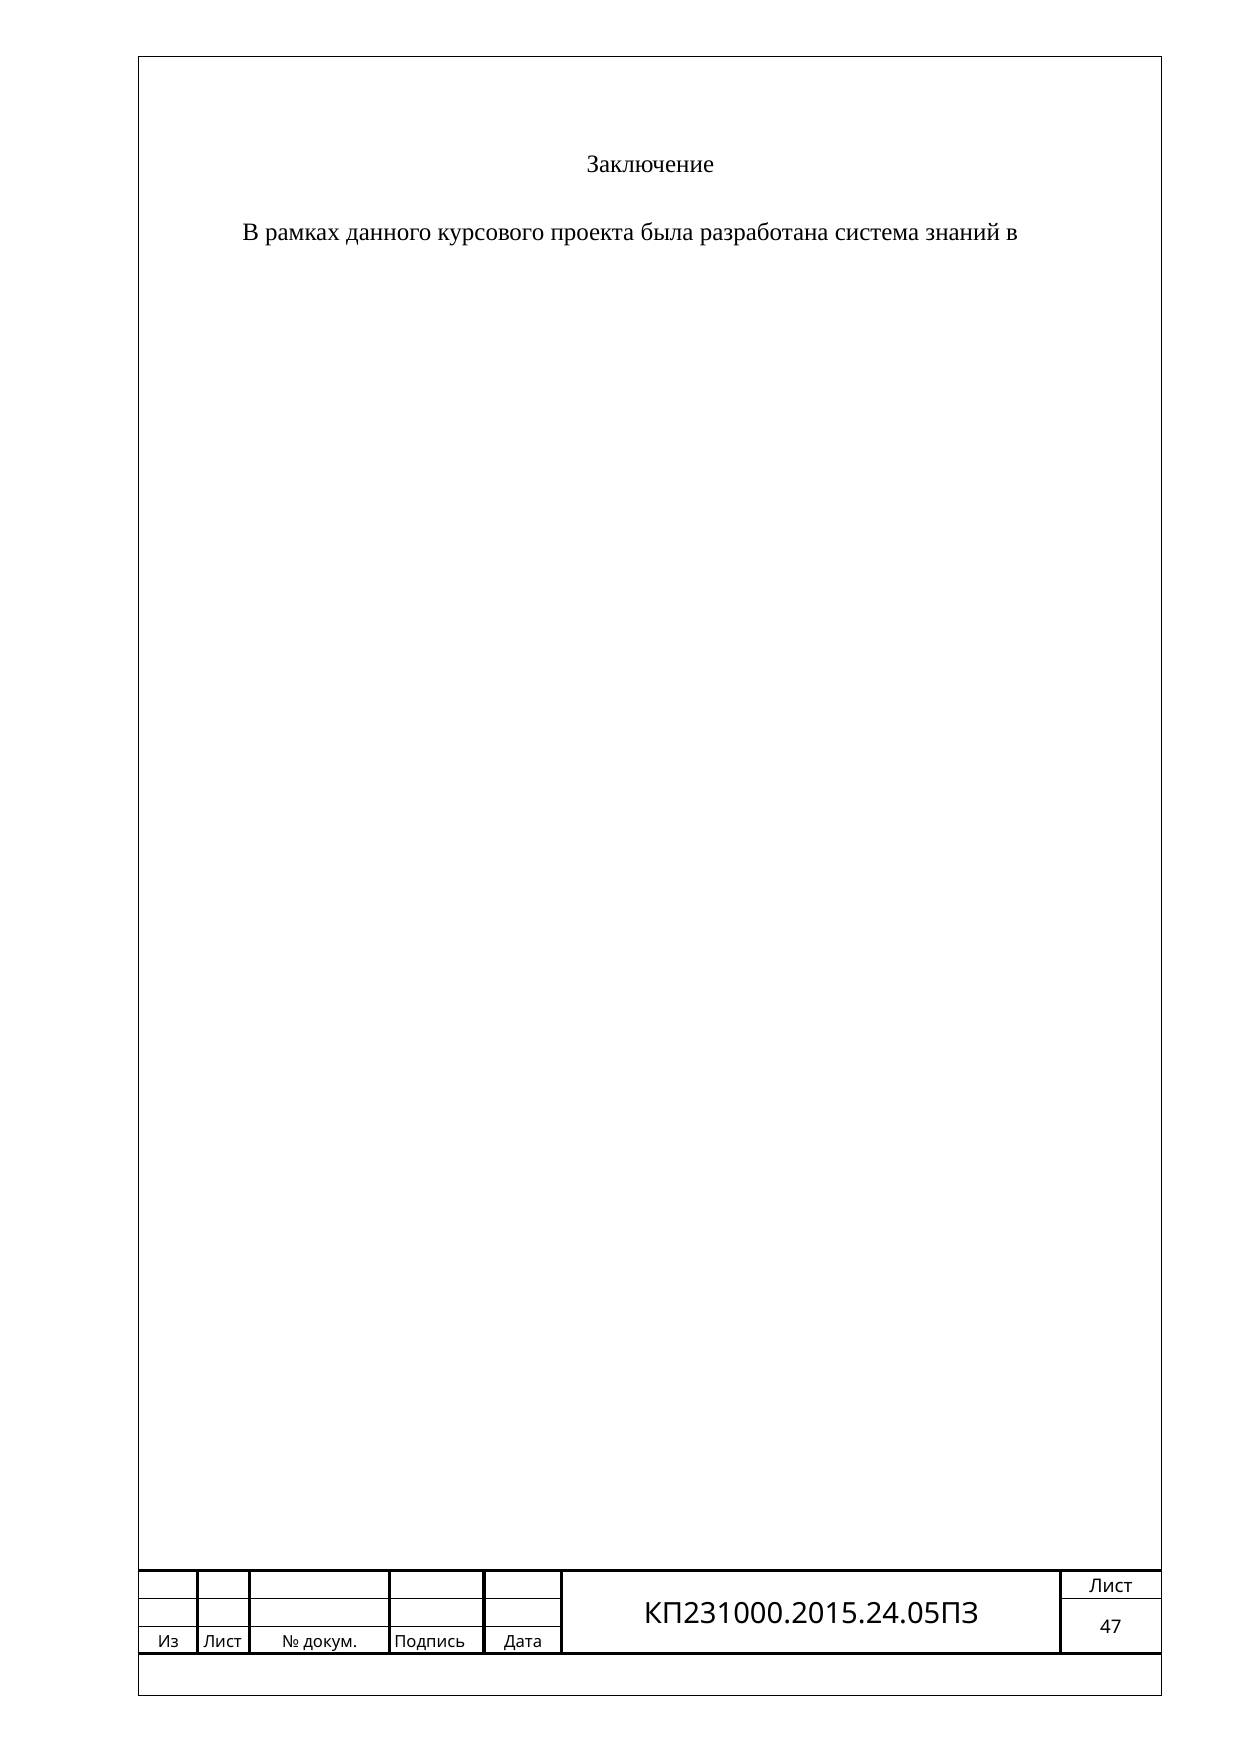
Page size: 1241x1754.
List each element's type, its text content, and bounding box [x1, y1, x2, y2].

text В рамках данного курсового проекта была разработана система знаний в [168, 217, 1132, 246]
subtitle Заключение [168, 149, 1132, 178]
